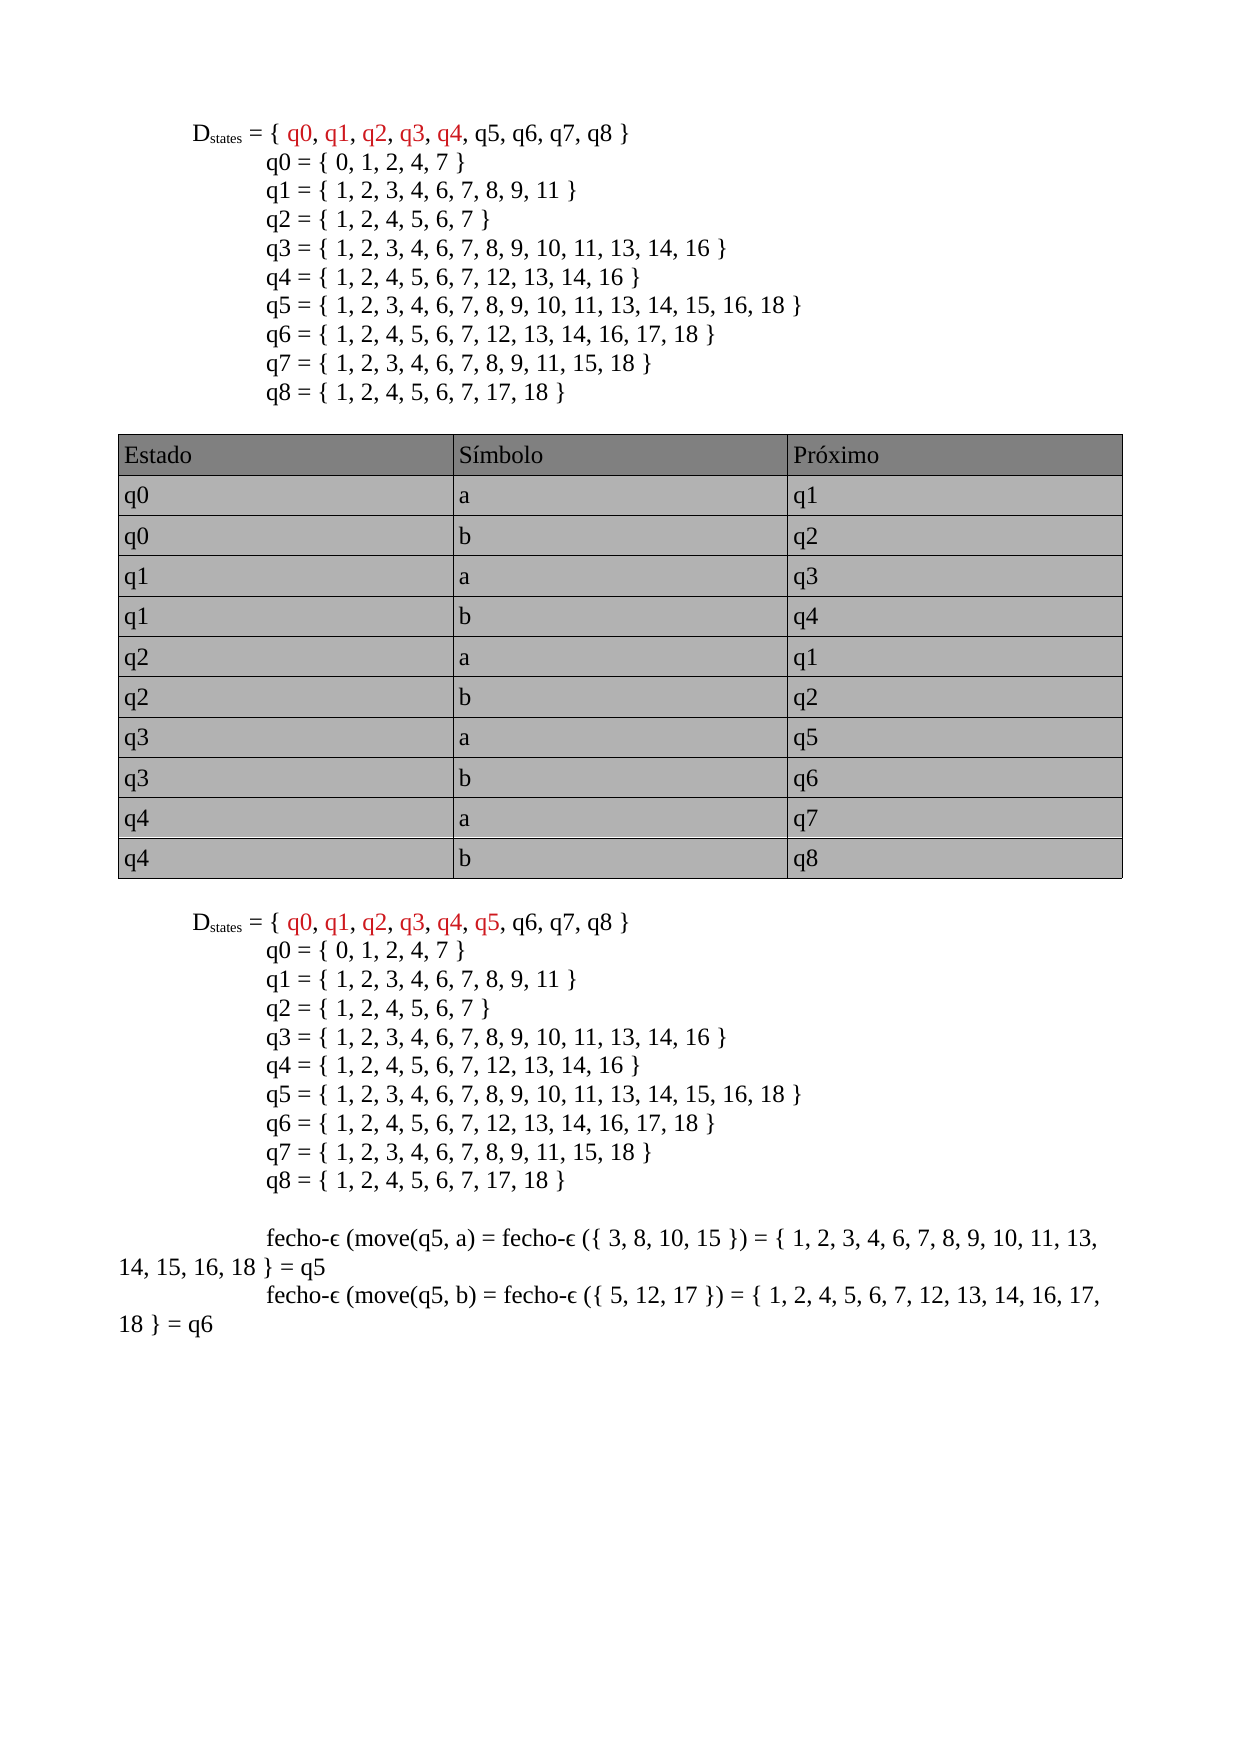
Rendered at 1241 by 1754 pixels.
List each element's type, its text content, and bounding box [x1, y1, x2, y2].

text q2 = { 1, 2, 4, 5, 6, 7 } [118, 993, 1122, 1022]
table_cell q2 [119, 677, 453, 717]
table_cell q3 [119, 718, 453, 757]
text q5 = { 1, 2, 3, 4, 6, 7, 8, 9, 10, 11, 13, 14, 15, 16, 18 } [118, 1079, 1122, 1108]
text Dstates = { q0, q1, q2, q3, q4, q5, q6, q7, q8 } [118, 118, 1122, 147]
table_cell q3 [788, 556, 1122, 596]
text q6 = { 1, 2, 4, 5, 6, 7, 12, 13, 14, 16, 17, 18 } [118, 319, 1122, 348]
table_cell b [454, 677, 787, 717]
table_cell a [454, 476, 787, 515]
table_cell q1 [788, 637, 1122, 676]
text q2 = { 1, 2, 4, 5, 6, 7 } [118, 204, 1122, 233]
text fecho-ϵ (move(q5, a) = fecho-ϵ ({ 3, 8, 10, 15 }) = { 1, 2, 3, 4, 6, 7, 8, 9, 10, 11, 13, 14, 15, 16, 18 } = q5 [118, 1223, 1122, 1280]
table_cell b [454, 839, 787, 878]
table_cell q2 [119, 637, 453, 676]
table_cell q0 [119, 516, 453, 555]
text q1 = { 1, 2, 3, 4, 6, 7, 8, 9, 11 } [118, 176, 1122, 204]
text q3 = { 1, 2, 3, 4, 6, 7, 8, 9, 10, 11, 13, 14, 16 } [118, 1022, 1122, 1050]
table_cell q8 [788, 839, 1122, 878]
text q7 = { 1, 2, 3, 4, 6, 7, 8, 9, 11, 15, 18 } [118, 348, 1122, 377]
table_cell q4 [119, 798, 453, 837]
text q0 = { 0, 1, 2, 4, 7 } [118, 935, 1122, 964]
text q3 = { 1, 2, 3, 4, 6, 7, 8, 9, 10, 11, 13, 14, 16 } [118, 233, 1122, 262]
text q0 = { 0, 1, 2, 4, 7 } [118, 147, 1122, 176]
table_cell q2 [788, 677, 1122, 717]
table_cell b [454, 516, 787, 555]
text q5 = { 1, 2, 3, 4, 6, 7, 8, 9, 10, 11, 13, 14, 15, 16, 18 } [118, 291, 1122, 319]
table_cell q0 [119, 476, 453, 515]
table_cell a [454, 798, 787, 837]
table_cell q4 [119, 839, 453, 878]
text q8 = { 1, 2, 4, 5, 6, 7, 17, 18 } [118, 1165, 1122, 1194]
text q1 = { 1, 2, 3, 4, 6, 7, 8, 9, 11 } [118, 964, 1122, 993]
table_cell q5 [788, 718, 1122, 757]
table_cell q2 [788, 516, 1122, 555]
table_header Próximo [788, 435, 1122, 475]
table_cell a [454, 718, 787, 757]
table_cell q1 [119, 597, 453, 636]
text fecho-ϵ (move(q5, b) = fecho-ϵ ({ 5, 12, 17 }) = { 1, 2, 4, 5, 6, 7, 12, 13, 14, 16, 17, 18 } = q6 [118, 1280, 1122, 1338]
table_cell b [454, 758, 787, 797]
text q6 = { 1, 2, 4, 5, 6, 7, 12, 13, 14, 16, 17, 18 } [118, 1108, 1122, 1137]
table_cell q6 [788, 758, 1122, 797]
table_header Estado [119, 435, 453, 475]
table_cell q4 [788, 597, 1122, 636]
table_header Símbolo [454, 435, 787, 475]
table_cell q3 [119, 758, 453, 797]
text q4 = { 1, 2, 4, 5, 6, 7, 12, 13, 14, 16 } [118, 262, 1122, 291]
table_cell q1 [788, 476, 1122, 515]
table_cell q7 [788, 798, 1122, 837]
text Dstates = { q0, q1, q2, q3, q4, q5, q6, q7, q8 } [118, 907, 1122, 935]
text q8 = { 1, 2, 4, 5, 6, 7, 17, 18 } [118, 377, 1122, 406]
table_cell b [454, 597, 787, 636]
table_cell q1 [119, 556, 453, 596]
text q7 = { 1, 2, 3, 4, 6, 7, 8, 9, 11, 15, 18 } [118, 1137, 1122, 1165]
text q4 = { 1, 2, 4, 5, 6, 7, 12, 13, 14, 16 } [118, 1050, 1122, 1079]
table_cell a [454, 637, 787, 676]
table_cell a [454, 556, 787, 596]
